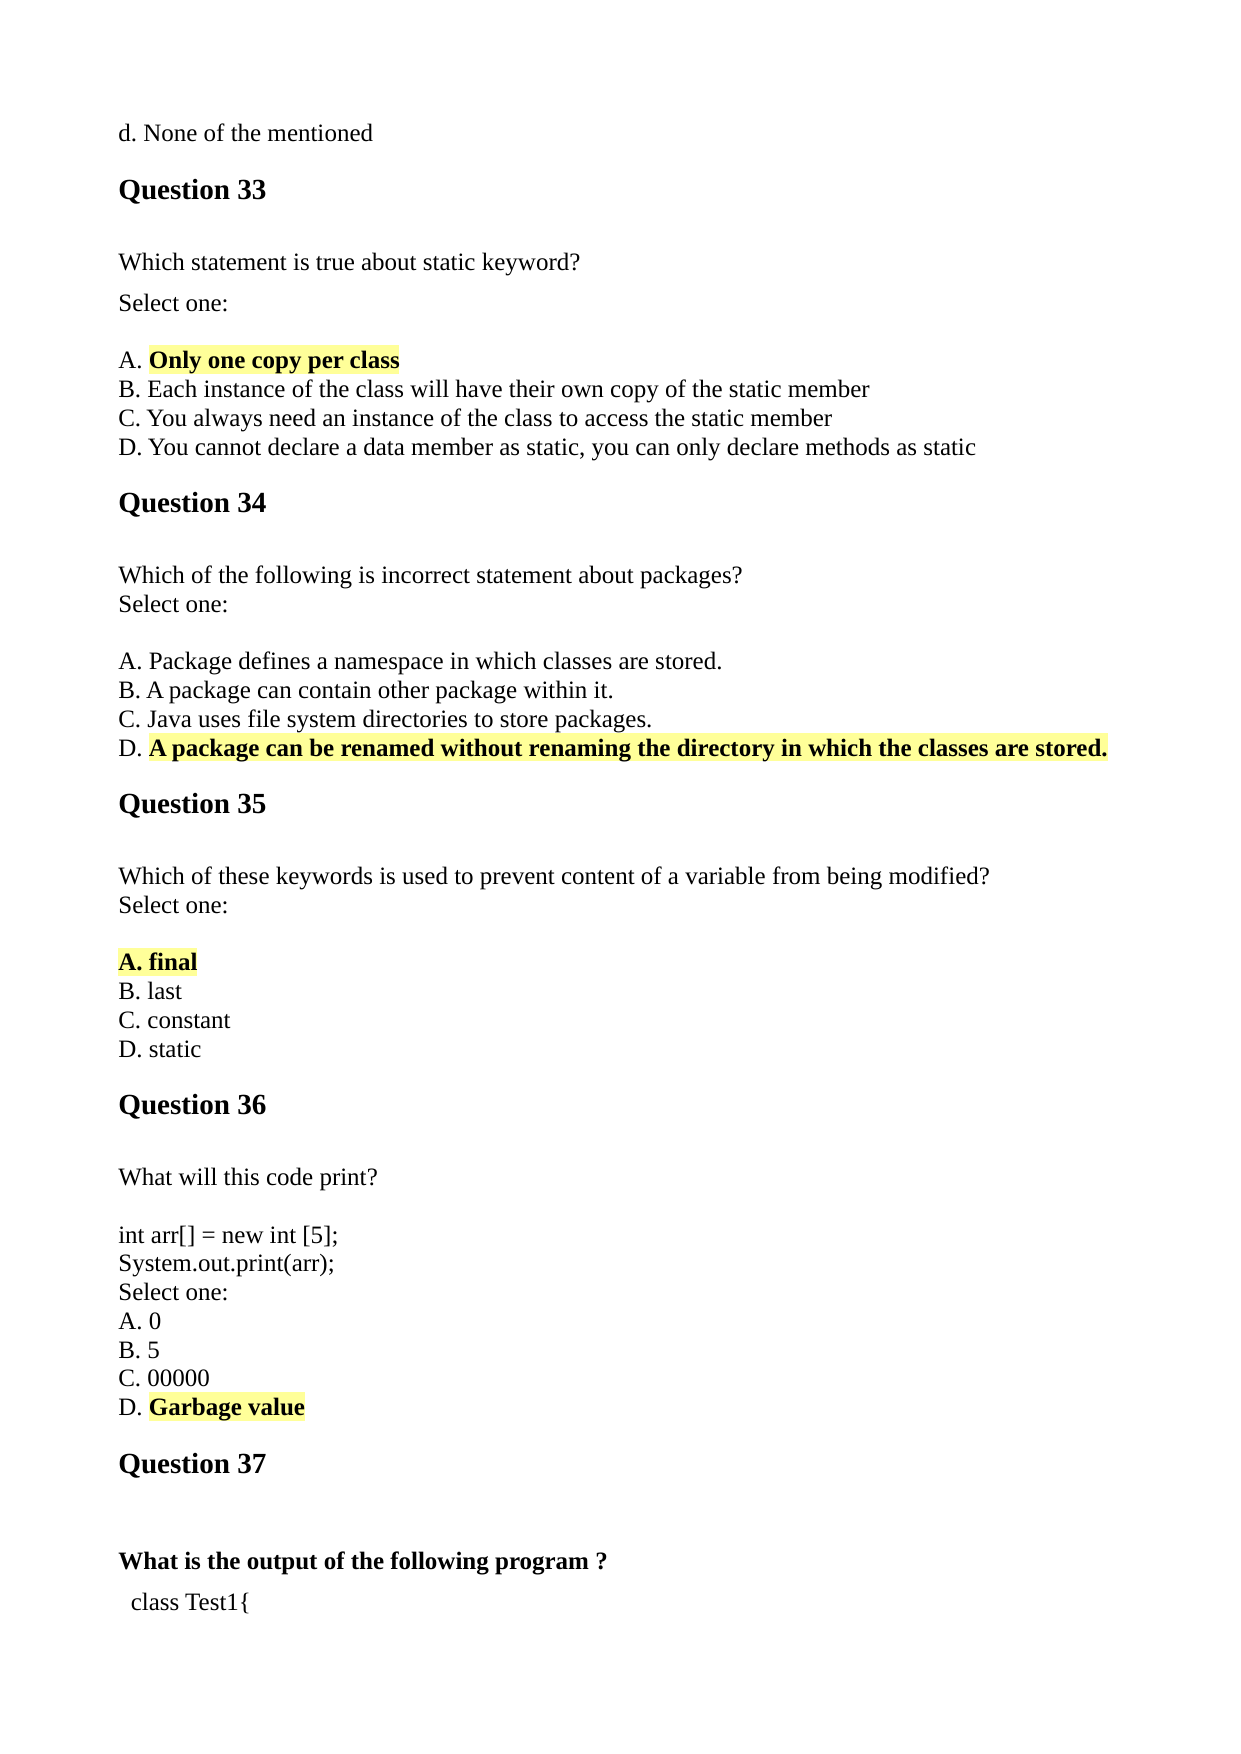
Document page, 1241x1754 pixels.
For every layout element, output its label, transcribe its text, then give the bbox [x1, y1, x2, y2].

text D. A package can be renamed without renaming the directory in which the classes are stored. [118, 733, 1122, 761]
text C. constant [118, 1005, 1122, 1034]
text C. 00000 [118, 1363, 1122, 1392]
text B. A package can contain other package within it. [118, 675, 1122, 704]
text B. 5 [118, 1335, 1122, 1363]
text C. You always need an instance of the class to access the static member [118, 403, 1122, 432]
subtitle Question 35 [118, 786, 1122, 820]
text Select one: [118, 589, 1122, 618]
text d. None of the mentioned [118, 118, 1122, 147]
text Which of these keywords is used to prevent content of a variable from being modified? [118, 861, 1122, 890]
subtitle What is the output of the following program ? [118, 1546, 1122, 1574]
subtitle Question 37 [118, 1446, 1122, 1479]
text D. static [118, 1034, 1122, 1062]
text D. You cannot declare a data member as static, you can only declare methods as static [118, 432, 1122, 460]
text Select one: [118, 890, 1122, 919]
text B. Each instance of the class will have their own copy of the static member [118, 374, 1122, 403]
text A. 0 [118, 1306, 1122, 1335]
text A. final [118, 947, 1122, 976]
text A. Only one copy per class [118, 345, 1122, 374]
text A. Package defines a namespace in which classes are stored. [118, 646, 1122, 675]
subtitle Question 33 [118, 172, 1122, 205]
text C. Java uses file system directories to store packages. [118, 704, 1122, 733]
text B. last [118, 976, 1122, 1005]
text Select one: [118, 1277, 1122, 1306]
text Which statement is true about static keyword? [118, 247, 1122, 275]
subtitle Question 34 [118, 485, 1122, 519]
text What will this code print? int arr[] = new int [5]; System.out.print(arr); [118, 1162, 1122, 1277]
text Select one: [118, 288, 1122, 317]
text Which of the following is incorrect statement about packages? [118, 560, 1122, 589]
text D. Garbage value [118, 1392, 1122, 1421]
subtitle Question 36 [118, 1087, 1122, 1121]
text class Test1{ [118, 1587, 1122, 1616]
